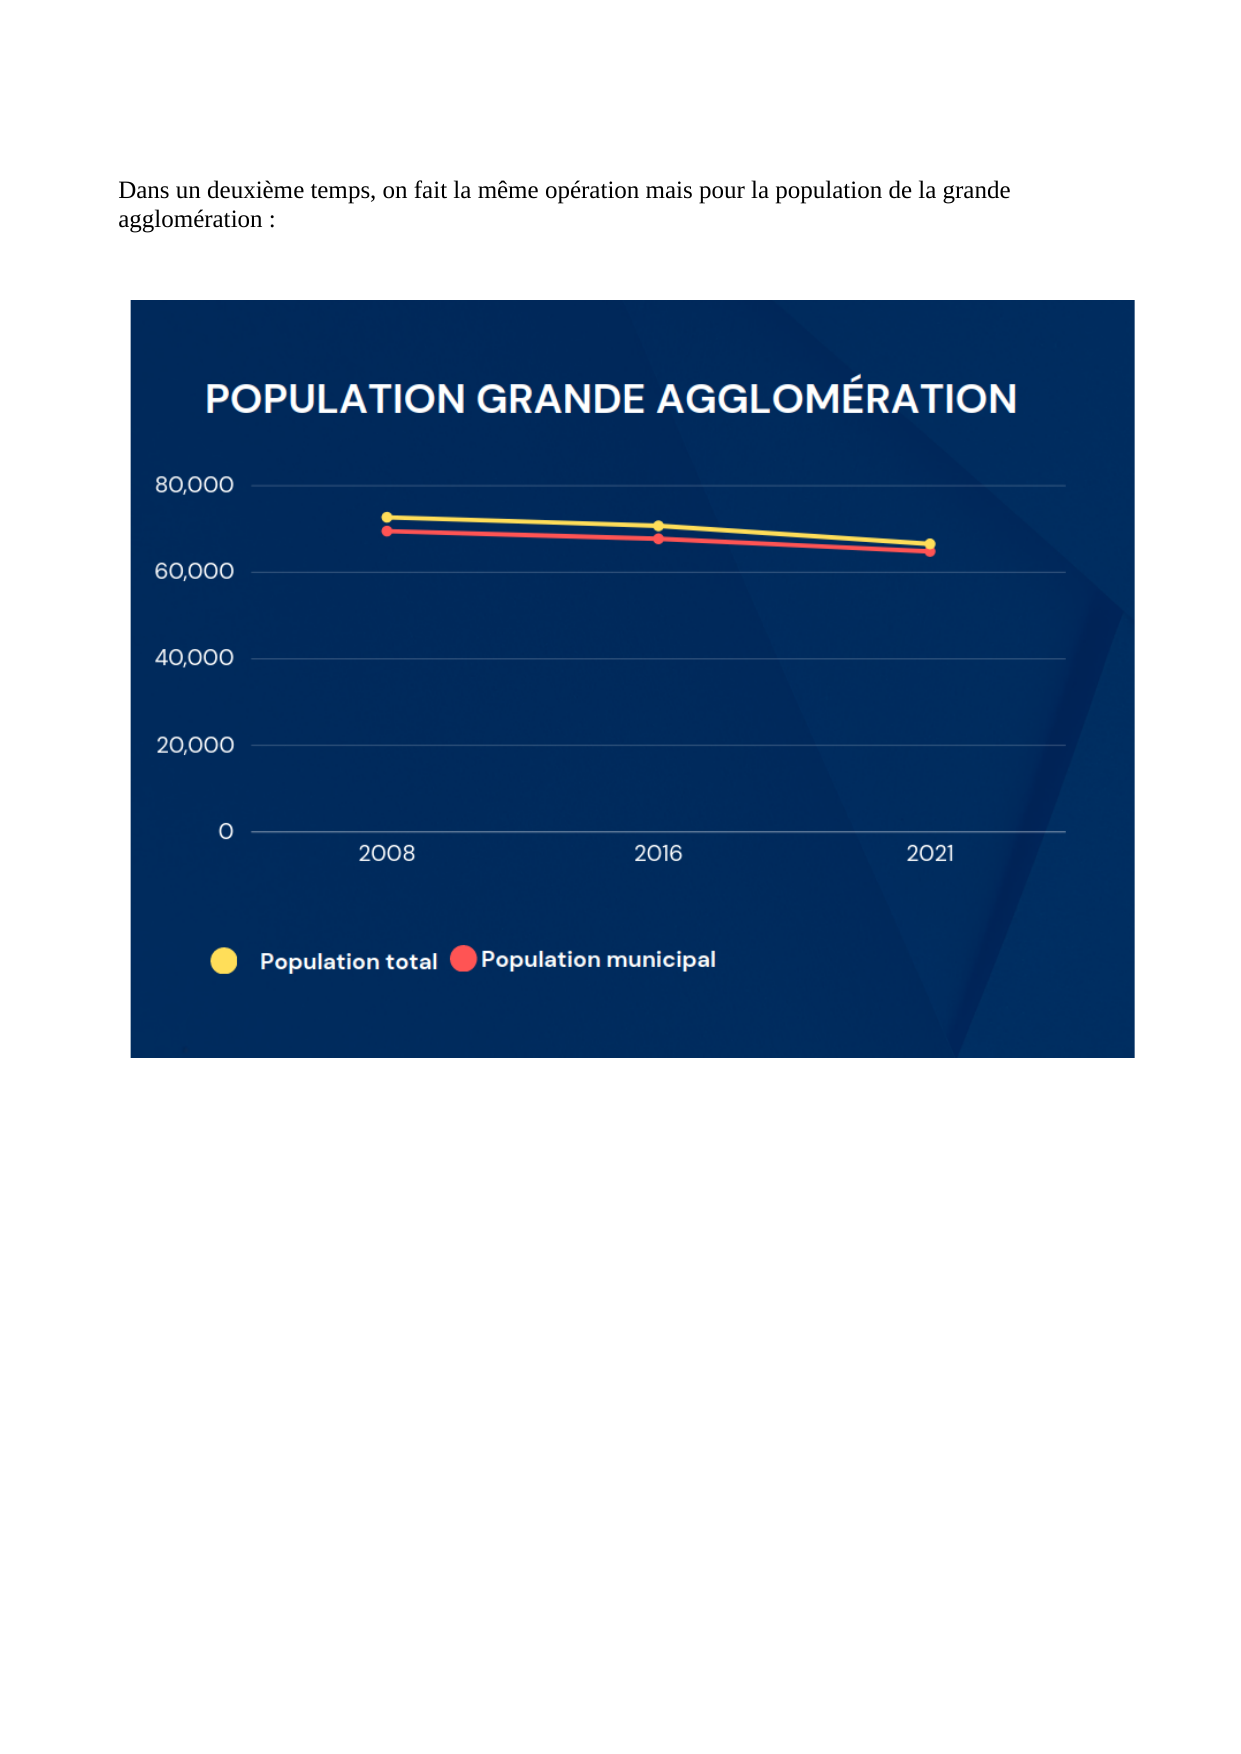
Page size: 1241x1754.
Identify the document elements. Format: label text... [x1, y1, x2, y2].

text Dans un deuxième temps, on fait la même opération mais pour la population de la grande agglomération : [118, 176, 1122, 233]
picture [130, 300, 1135, 1058]
